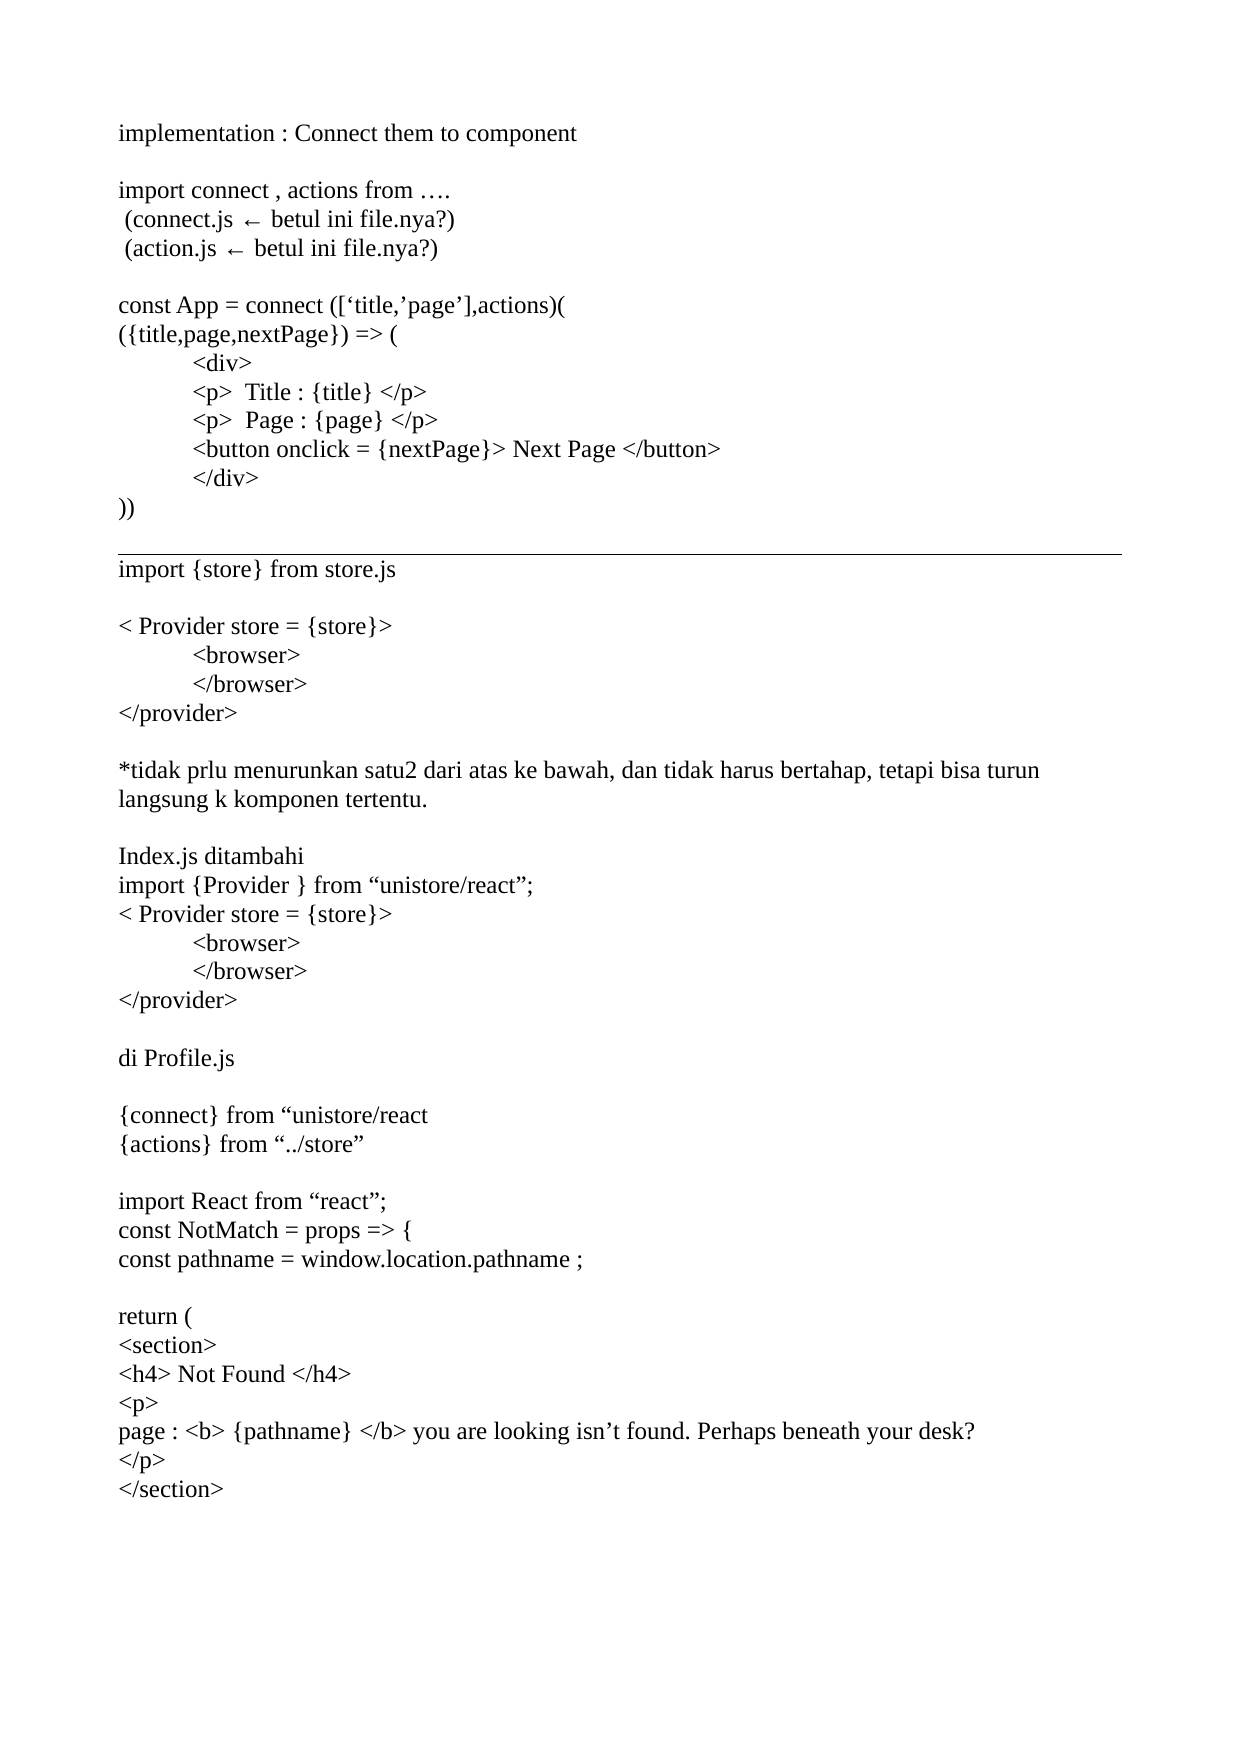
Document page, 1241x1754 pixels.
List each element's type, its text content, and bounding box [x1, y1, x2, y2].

text <div> [118, 348, 1122, 377]
text return ( [118, 1301, 1122, 1330]
text const App = connect ([‘title,’page’],actions)( [118, 291, 1122, 319]
text {connect} from “unistore/react [118, 1100, 1122, 1129]
text const NotMatch = props => { [118, 1215, 1122, 1244]
text </provider> [118, 985, 1122, 1014]
text < Provider store = {store}> [118, 611, 1122, 640]
text *tidak prlu menurunkan satu2 dari atas ke bawah, dan tidak harus bertahap, tetapi bisa turun langsung k komponen tertentu. [118, 755, 1122, 813]
text </section> [118, 1474, 1122, 1503]
text <p> Page : {page} </p> [118, 406, 1122, 434]
text import connect , actions from …. [118, 176, 1122, 204]
text Index.js ditambahi [118, 841, 1122, 870]
text import React from “react”; [118, 1186, 1122, 1215]
text <p> Title : {title} </p> [118, 377, 1122, 406]
text page : <b> {pathname} </b> you are looking isn’t found. Perhaps beneath your desk? [118, 1416, 1122, 1445]
text <h4> Not Found </h4> [118, 1359, 1122, 1388]
text < Provider store = {store}> [118, 899, 1122, 928]
text )) [118, 492, 1122, 521]
text <section> [118, 1330, 1122, 1359]
text <browser> [118, 640, 1122, 669]
text </browser> [118, 669, 1122, 698]
text </div> [118, 463, 1122, 492]
text <button onclick = {nextPage}> Next Page </button> [118, 434, 1122, 463]
text </browser> [118, 956, 1122, 985]
text {actions} from “../store” [118, 1129, 1122, 1158]
text ({title,page,nextPage}) => ( [118, 319, 1122, 348]
text <browser> [118, 928, 1122, 956]
text <p> [118, 1388, 1122, 1416]
text implementation : Connect them to component [118, 118, 1122, 147]
text (action.js ← betul ini file.nya?) [118, 233, 1122, 262]
text const pathname = window.location.pathname ; [118, 1244, 1122, 1273]
text di Profile.js [118, 1043, 1122, 1071]
text </p> [118, 1445, 1122, 1474]
text </provider> [118, 698, 1122, 726]
text (connect.js ← betul ini file.nya?) [118, 204, 1122, 233]
text import {Provider } from “unistore/react”; [118, 870, 1122, 899]
text import {store} from store.js [118, 555, 1122, 583]
